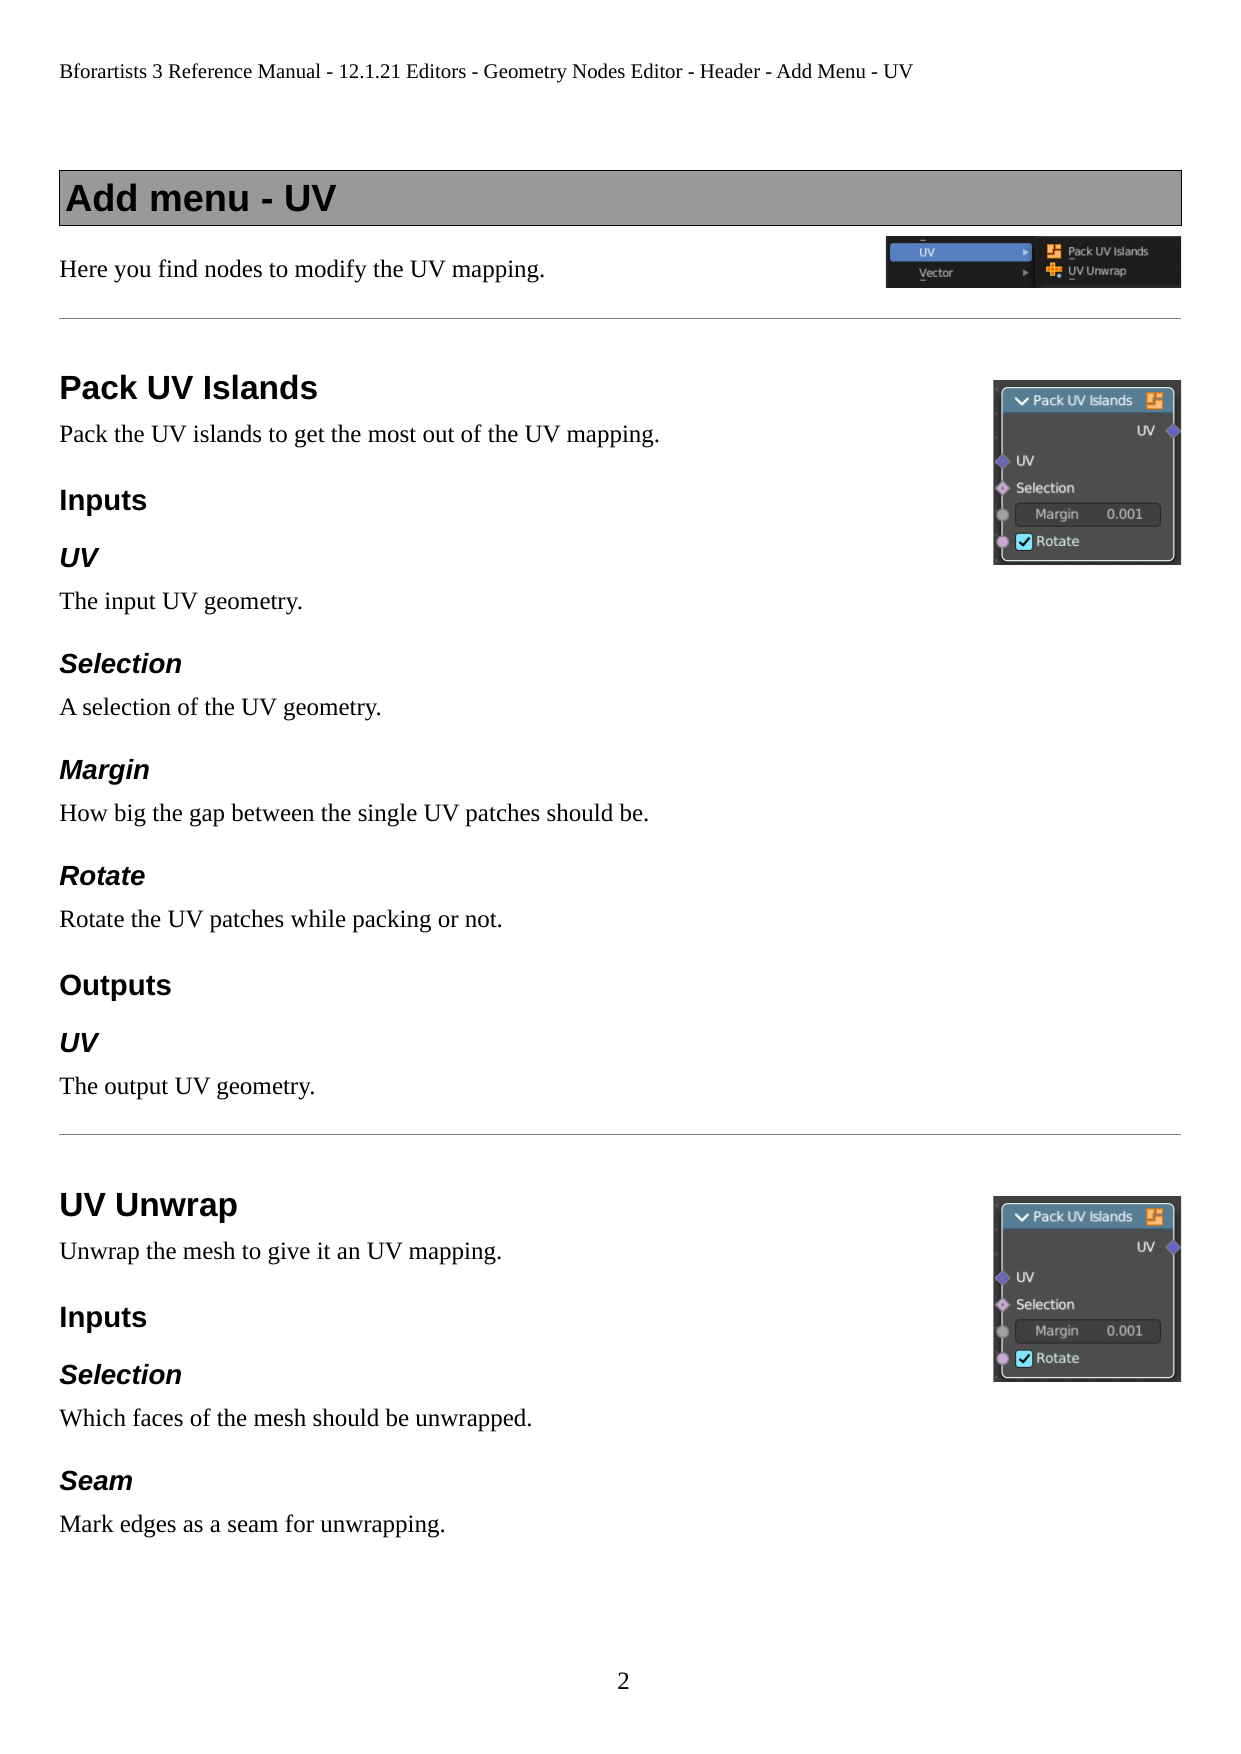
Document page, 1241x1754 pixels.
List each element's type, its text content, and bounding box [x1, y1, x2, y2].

text Which faces of the mesh should be unwrapped. [59, 1403, 1181, 1431]
subtitle UV Unwrap [59, 1185, 1181, 1223]
text Pack the UV islands to get the most out of the UV mapping. [59, 419, 993, 448]
text Rotate the UV patches while packing or not. [59, 904, 1181, 933]
subtitle Rotate [59, 859, 1181, 891]
text Mark edges as a seam for unwrapping. [59, 1509, 1181, 1537]
picture [993, 1196, 1182, 1382]
subtitle Seam [59, 1464, 1181, 1496]
picture [885, 236, 1182, 288]
table_header Add menu - UV [60, 171, 1181, 225]
text How big the gap between the single UV patches should be. [59, 798, 1181, 827]
text Here you find nodes to modify the UV mapping. [59, 254, 885, 283]
subtitle Pack UV Islands [59, 368, 1181, 407]
subtitle Inputs [59, 483, 993, 517]
subtitle Outputs [59, 968, 1181, 1001]
text The input UV geometry. [59, 586, 1181, 615]
text A selection of the UV geometry. [59, 692, 1181, 721]
subtitle UV [59, 1026, 1181, 1058]
picture [993, 380, 1182, 565]
subtitle Inputs [59, 1299, 993, 1333]
subtitle Selection [59, 1358, 1181, 1390]
subtitle UV [59, 542, 1181, 574]
text The output UV geometry. [59, 1071, 1181, 1099]
text Unwrap the mesh to give it an UV mapping. [59, 1236, 993, 1265]
subtitle Margin [59, 754, 1181, 786]
subtitle Selection [59, 648, 1181, 679]
